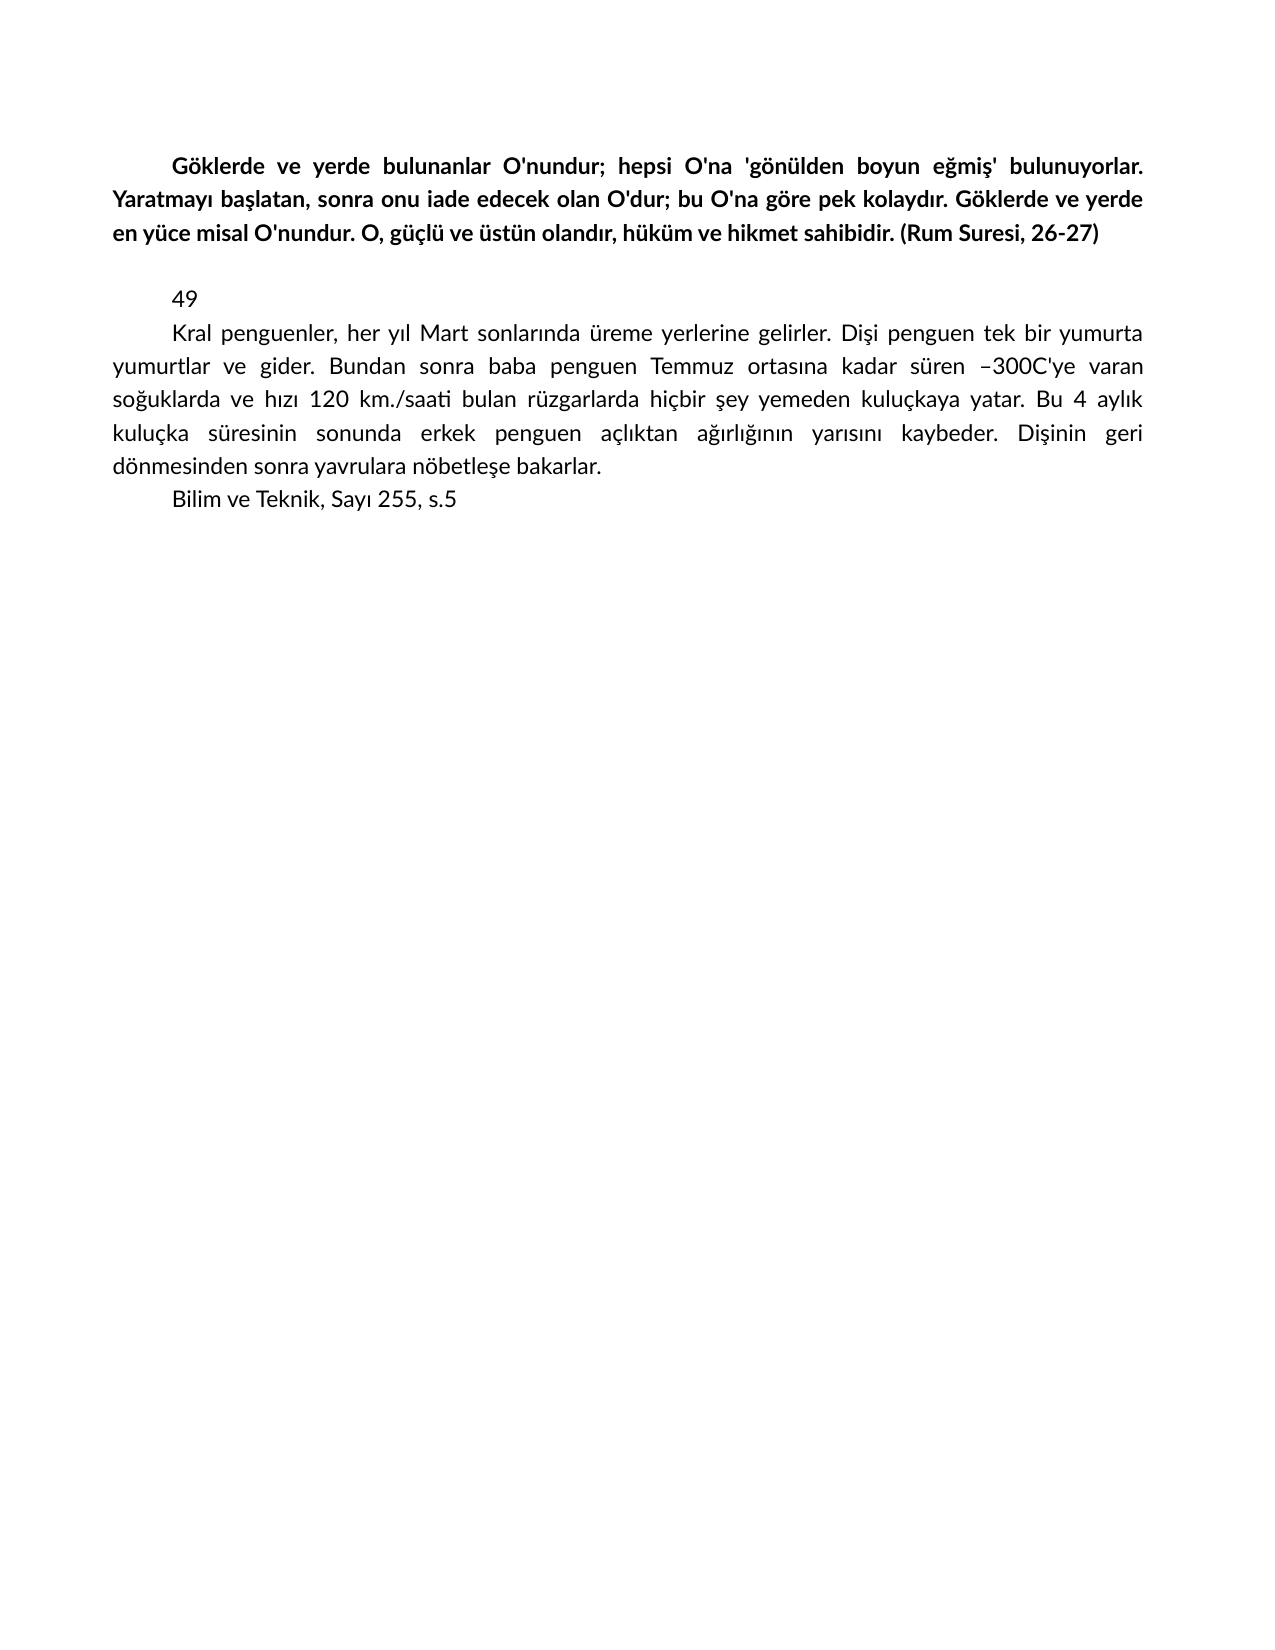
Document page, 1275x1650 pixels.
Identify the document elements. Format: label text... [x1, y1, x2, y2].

text Bilim ve Teknik, Sayı 255, s.5 [112, 481, 1145, 514]
text Göklerde ve yerde bulunanlar O'nundur; hepsi O'na 'gönülden boyun eğmiş' bulunuyorlar. Yaratmayı başlatan, sonra onu iade edecek olan O'dur; bu O'na göre pek kolaydır. Göklerde ve yerde en yüce misal O'nundur. O, güçlü ve üstün olandır, hüküm ve hikmet sahibidir. (Rum Suresi, 26-27) [112, 148, 1145, 248]
text Kral penguenler, her yıl Mart sonlarında üreme yerlerine gelirler. Dişi penguen tek bir yumurta yumurtlar ve gider. Bundan sonra baba penguen Temmuz ortasına kadar süren –300C'ye varan soğuklarda ve hızı 120 km./saati bulan rüzgarlarda hiçbir şey yemeden kuluçkaya yatar. Bu 4 aylık kuluçka süresinin sonunda erkek penguen açlıktan ağırlığının yarısını kaybeder. Dişinin geri dönmesinden sonra yavrulara nöbetleşe bakarlar. [112, 314, 1145, 481]
text 49 [112, 281, 1145, 314]
